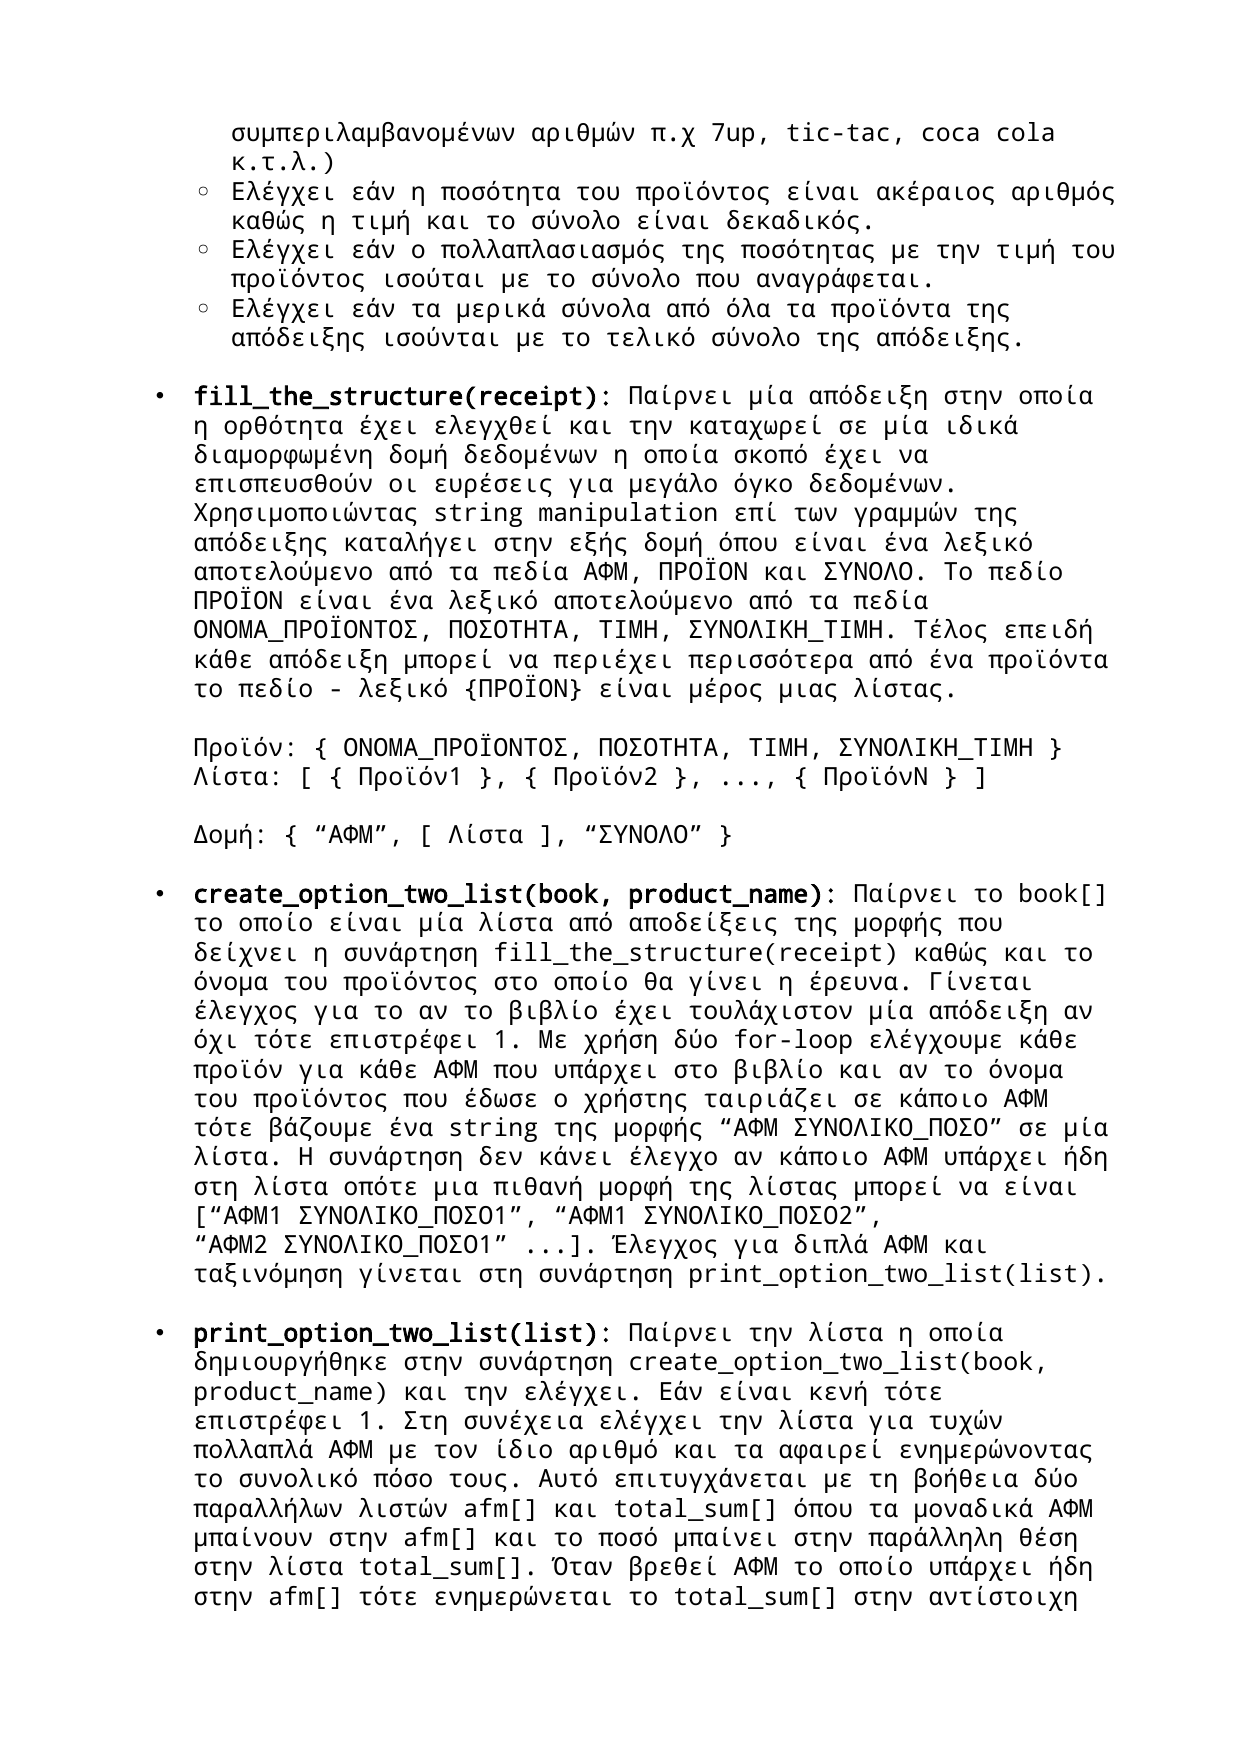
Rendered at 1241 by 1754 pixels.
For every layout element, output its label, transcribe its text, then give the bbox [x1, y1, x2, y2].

list create_option_two_list(book, product_name): Παίρνει το book[] το οποίο είναι μία λίστα από αποδείξεις της μορφής που δείχνει η συνάρτηση fill_the_structure(receipt) καθώς και το όνομα του προϊόντος στο οποίο θα γίνει η έρευνα. Γίνεται έλεγχος για το αν το βιβλίο έχει τουλάχιστον μία απόδειξη αν όχι τότε επιστρέφει 1. Με χρήση δύο for-loop ελέγχουμε κάθε προϊόν για κάθε ΑΦΜ που υπάρχει στο βιβλίο και αν το όνομα του προϊόντος που έδωσε ο χρήστης ταιριάζει σε κάποιο ΑΦΜ τότε βάζουμε ένα string της μορφής “ΑΦΜ ΣΥΝΟΛΙΚΟ_ΠΟΣΟ” σε μία λίστα. Η συνάρτηση δεν κάνει έλεγχο αν κάποιο ΑΦΜ υπάρχει ήδη στη λίστα οπότε μια πιθανή μορφή της λίστας μπορεί να είναι [156, 879, 1122, 1201]
list fill_the_structure(receipt): Παίρνει μία απόδειξη στην οποία η ορθότητα έχει ελεγχθεί και την καταχωρεί σε μία ιδικά διαμορφωμένη δομή δεδομένων η οποία σκοπό έχει να επισπευσθούν οι ευρέσεις για μεγάλο όγκο δεδομένων. Χρησιμοποιώντας string manipulation επί των γραμμών της απόδειξης καταλήγει στην εξής δομή όπου είναι ένα λεξικό αποτελούμενο από τα πεδία ΑΦΜ, ΠΡΟΪΟΝ και ΣΥΝΟΛΟ. Το πεδίο ΠΡΟΪΟΝ είναι ένα λεξικό αποτελούμενο από τα πεδία ΟΝΟΜΑ_ΠΡΟΪΟΝΤΟΣ, ΠΟΣΟΤΗΤΑ, ΤΙΜΗ, ΣΥΝΟΛΙΚΗ_ΤΙΜΗ. Τέλος επειδή κάθε απόδειξη μπορεί να περιέχει περισσότερα από ένα προϊόντα το πεδίο - λεξικό {ΠΡΟΪΟΝ} είναι μέρος μιας λίστας. [156, 382, 1122, 703]
list Δομή: { “ΑΦΜ”, [ Λίστα ], “ΣΥΝΟΛΟ” } [156, 821, 1122, 850]
list Ελέγχει εάν ο πολλαπλασιασμός της ποσότητας με την τιμή του προϊόντος ισούται με το σύνολο που αναγράφεται. [193, 235, 1122, 294]
list επιστρέφει 1. Στη συνέχεια ελέγχει την λίστα για τυχών πολλαπλά ΑΦΜ με τον ίδιο αριθμό και τα αφαιρεί ενημερώνοντας το συνολικό πόσο τους. Αυτό επιτυγχάνεται με τη βοήθεια δύο παραλλήλων λιστών afm[] και total_sum[] όπου τα μοναδικά ΑΦΜ μπαίνουν στην afm[] και το ποσό μπαίνει στην παράλληλη θέση στην λίστα total_sum[]. Όταν βρεθεί ΑΦΜ το οποίο υπάρχει ήδη στην afm[] τότε ενημερώνεται το total_sum[] στην αντίστοιχη [156, 1406, 1122, 1611]
list Ελέγχει εάν η ποσότητα του προϊόντος είναι ακέραιος αριθμός καθώς η τιμή και το σύνολο είναι δεκαδικός. [193, 177, 1122, 235]
list [“ΑΦΜ1 ΣΥΝΟΛΙΚΟ_ΠΟΣΟ1”, “ΑΦΜ1 ΣΥΝΟΛΙΚΟ_ΠΟΣΟ2”, [156, 1201, 1122, 1230]
list Προϊόν: { ΟΝΟΜΑ_ΠΡΟΪΟΝΤΟΣ, ΠΟΣΟΤΗΤΑ, ΤΙΜΗ, ΣΥΝΟΛΙΚΗ_ΤΙΜΗ } [156, 733, 1122, 762]
list συμπεριλαμβανομένων αριθμών π.χ 7up, tic-tac, coca cola κ.τ.λ.) [193, 118, 1122, 177]
list “ΑΦΜ2 ΣΥΝΟΛΙΚΟ_ΠΟΣΟ1” ...]. Έλεγχος για διπλά ΑΦΜ και ταξινόμηση γίνεται στη συνάρτηση print_option_two_list(list). [156, 1230, 1122, 1289]
list Λίστα: [ { Προϊόν1 }, { Προϊόν2 }, ..., { ΠροϊόνΝ } ] [156, 762, 1122, 791]
list print_option_two_list(list): Παίρνει την λίστα η οποία δημιουργήθηκε στην συνάρτηση create_option_two_list(book, product_name) και την ελέγχει. Εάν είναι κενή τότε [156, 1318, 1122, 1406]
list Ελέγχει εάν τα μερικά σύνολα από όλα τα προϊόντα της απόδειξης ισούνται με το τελικό σύνολο της απόδειξης. [193, 294, 1122, 352]
